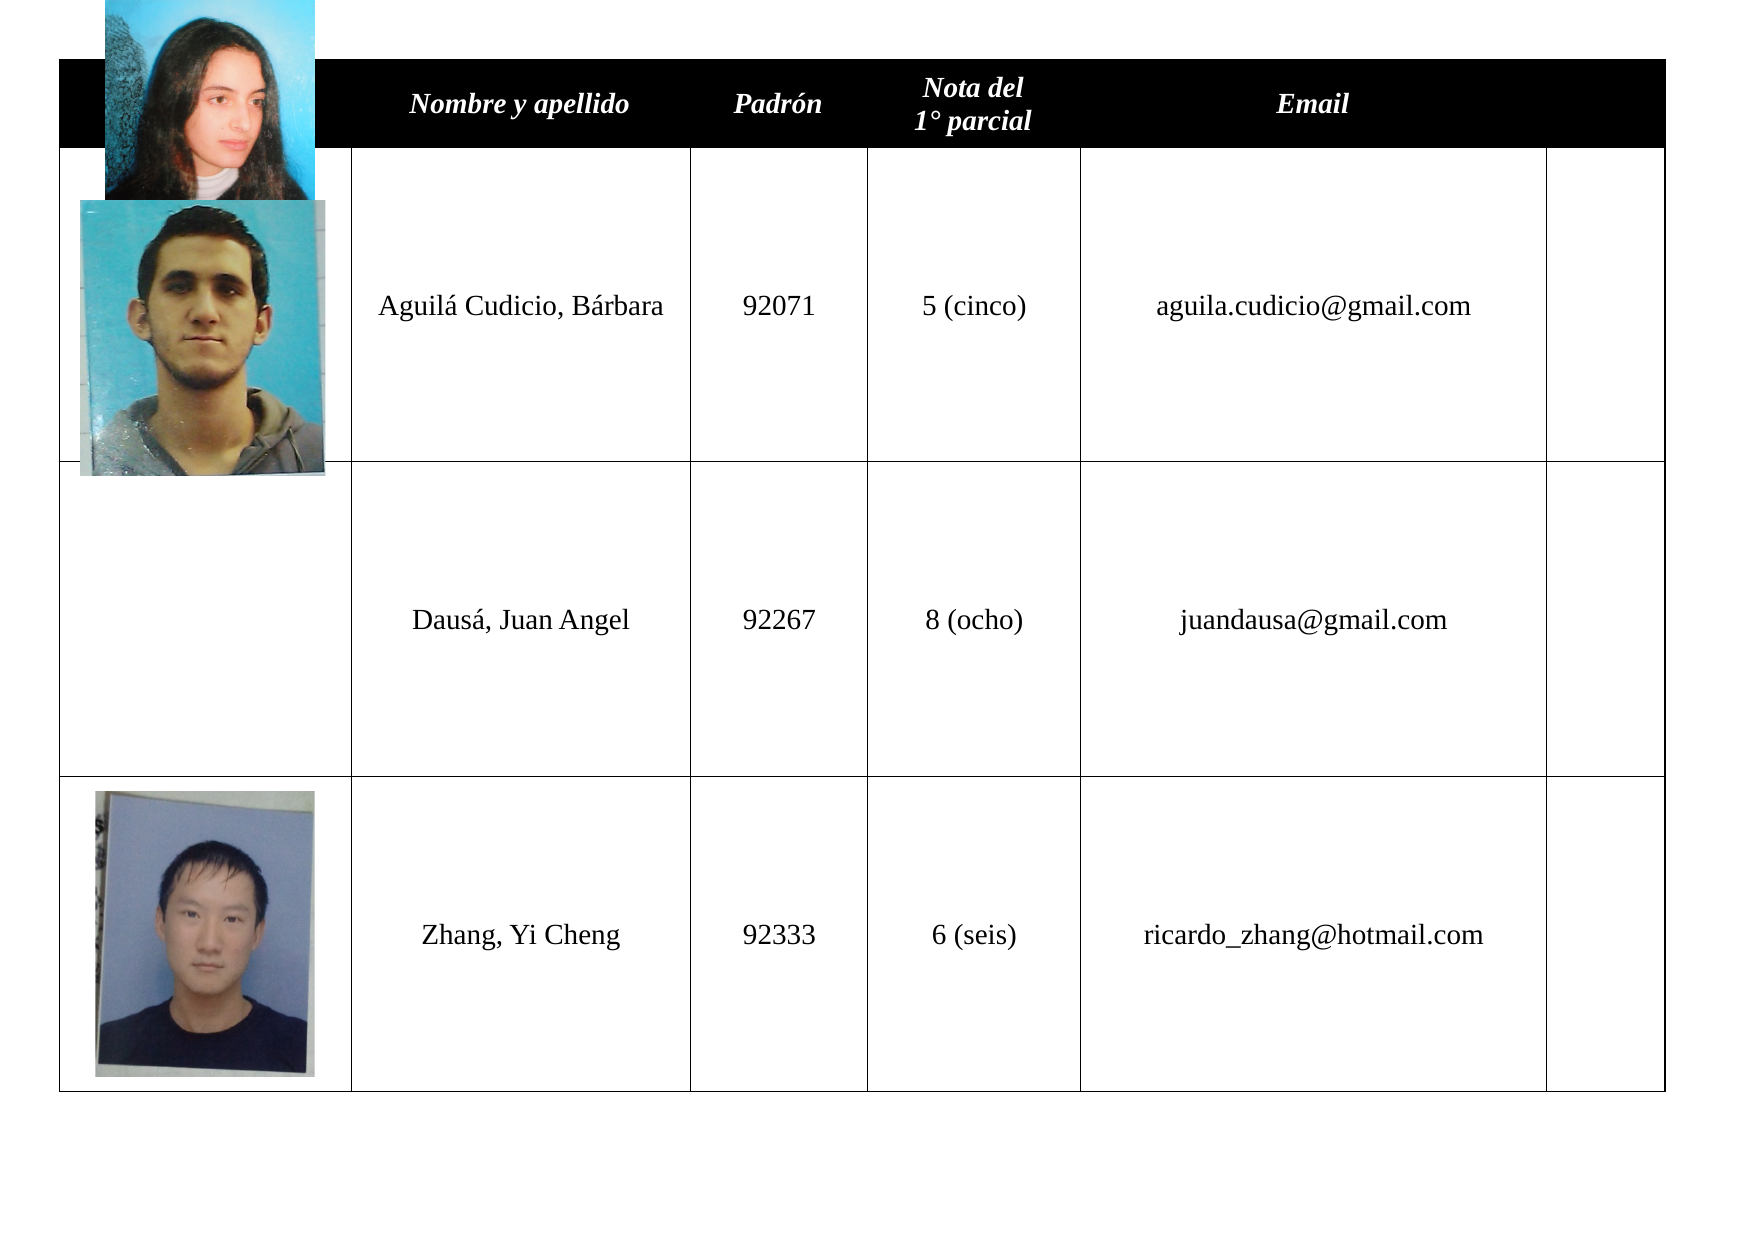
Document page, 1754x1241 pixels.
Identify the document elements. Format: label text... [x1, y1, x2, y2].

table_cell [60, 777, 351, 1091]
table_cell aguila.cudicio@gmail.com [1081, 148, 1546, 461]
table_header Padrón [691, 60, 867, 147]
table_header Nota del 1° parcial [868, 60, 1080, 147]
table_cell juandausa@gmail.com [1081, 462, 1546, 776]
table_cell 92333 [691, 777, 867, 1091]
table_cell 6 (seis) [868, 777, 1080, 1091]
table_header [1547, 60, 1664, 147]
table_cell 8 (ocho) [868, 462, 1080, 776]
table_cell Zhang, Yi Cheng [352, 777, 690, 1091]
table_cell 5 (cinco) [868, 148, 1080, 461]
table_cell [60, 148, 105, 461]
table_cell 92267 [691, 462, 867, 776]
table_header Nombre y apellido [352, 60, 690, 147]
table_cell Aguilá Cudicio, Bárbara [352, 148, 690, 461]
table_cell [315, 148, 351, 461]
table_header Email [1081, 60, 1546, 147]
table_cell Dausá, Juan Angel [352, 462, 690, 776]
table_cell ricardo_zhang@hotmail.com [1081, 777, 1546, 1091]
table_cell 92071 [691, 148, 867, 461]
table_header Foto [315, 60, 351, 147]
table_header Foto [60, 60, 105, 147]
table_cell [1547, 462, 1664, 776]
table_cell [1547, 777, 1664, 1091]
table_cell [1547, 148, 1664, 461]
table_cell [60, 462, 351, 776]
